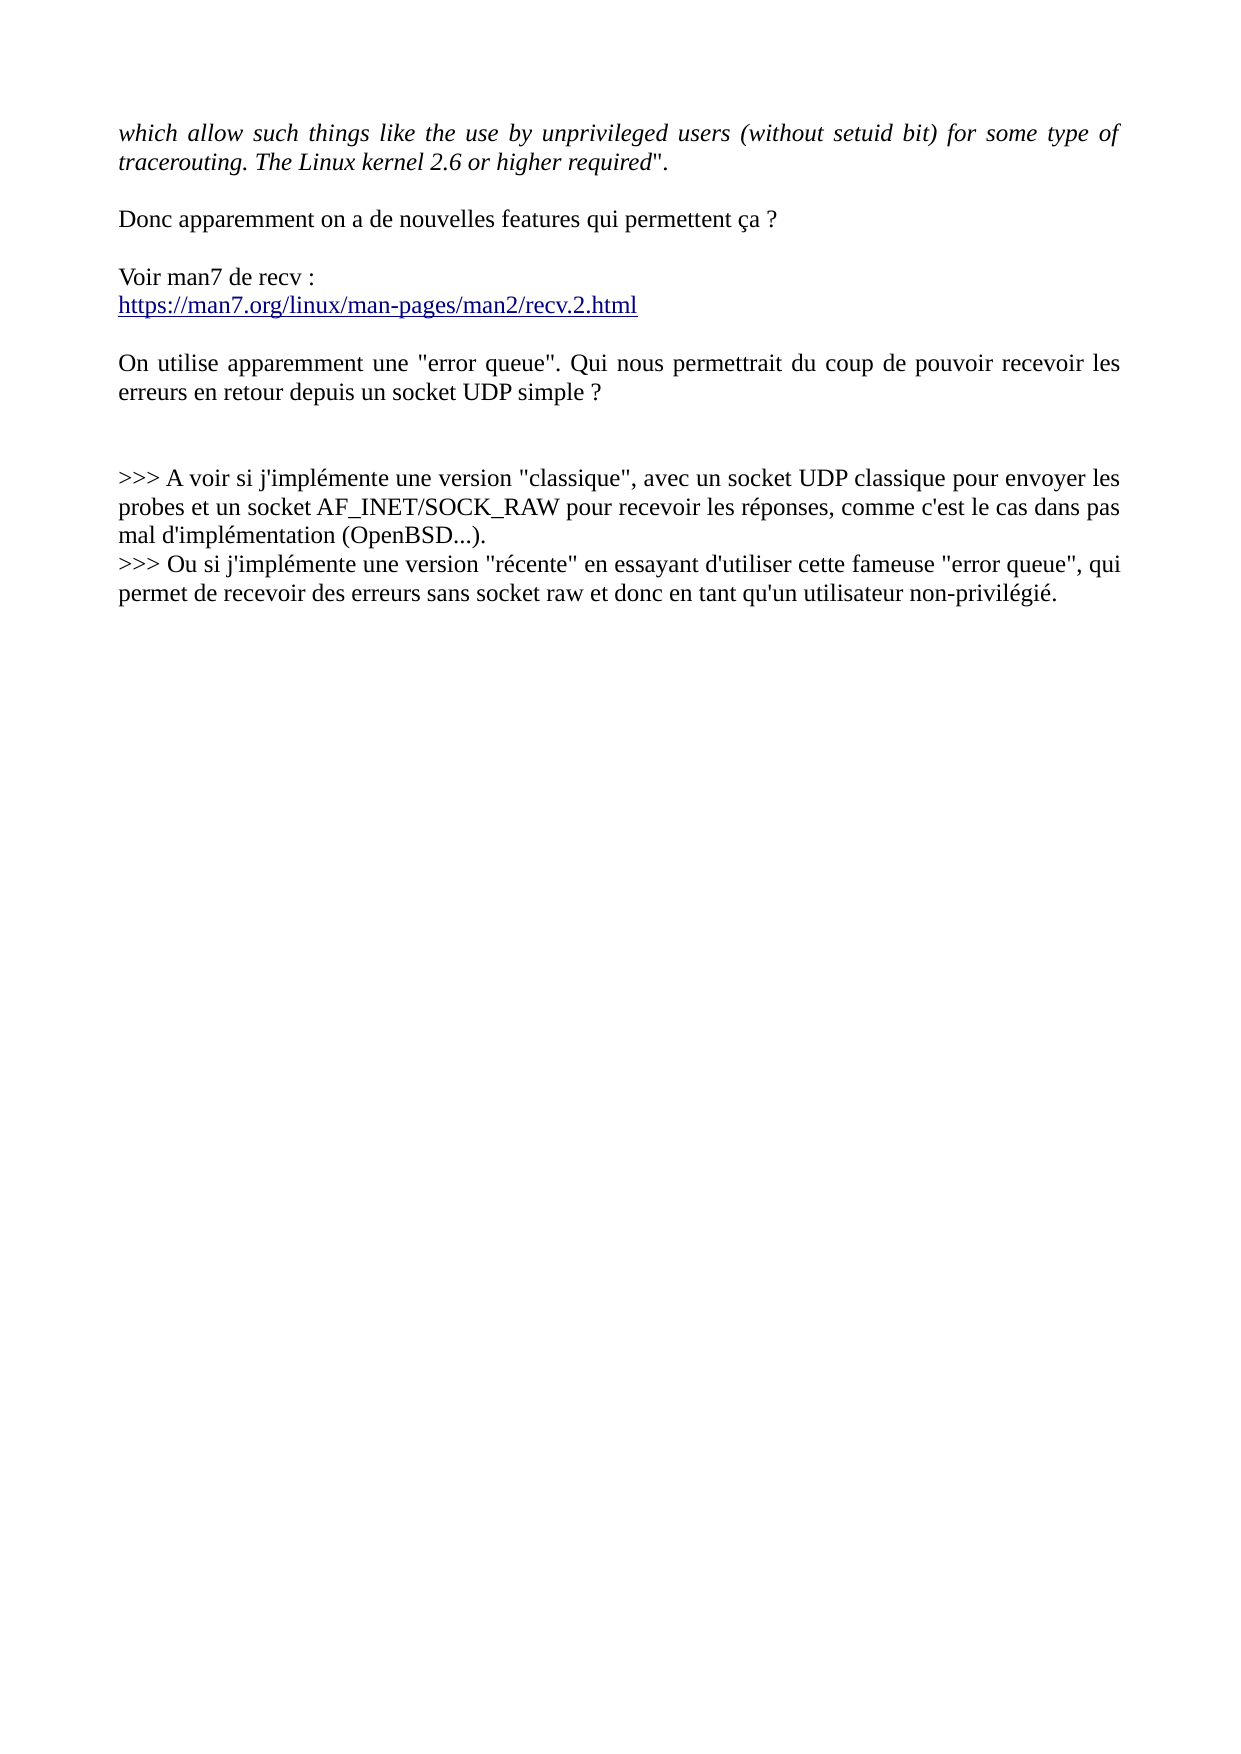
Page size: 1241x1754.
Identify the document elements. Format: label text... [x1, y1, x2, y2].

text >>> A voir si j'implémente une version "classique", avec un socket UDP classique pour envoyer les probes et un socket AF_INET/SOCK_RAW pour recevoir les réponses, comme c'est le cas dans pas mal d'implémentation (OpenBSD...). [118, 463, 1122, 549]
text Voir man7 de recv : [118, 262, 1122, 291]
text https://man7.org/linux/man-pages/man2/recv.2.html [118, 291, 1122, 319]
text On utilise apparemment une "error queue". Qui nous permettrait du coup de pouvoir recevoir les erreurs en retour depuis un socket UDP simple ? [118, 348, 1122, 406]
text which allow such things like the use by unprivileged users (without setuid bit) for some type of tracerouting. The Linux kernel 2.6 or higher required". [118, 118, 1122, 176]
text >>> Ou si j'implémente une version "récente" en essayant d'utiliser cette fameuse "error queue", qui permet de recevoir des erreurs sans socket raw et donc en tant qu'un utilisateur non-privilégié. [118, 549, 1122, 607]
text Donc apparemment on a de nouvelles features qui permettent ça ? [118, 204, 1122, 233]
